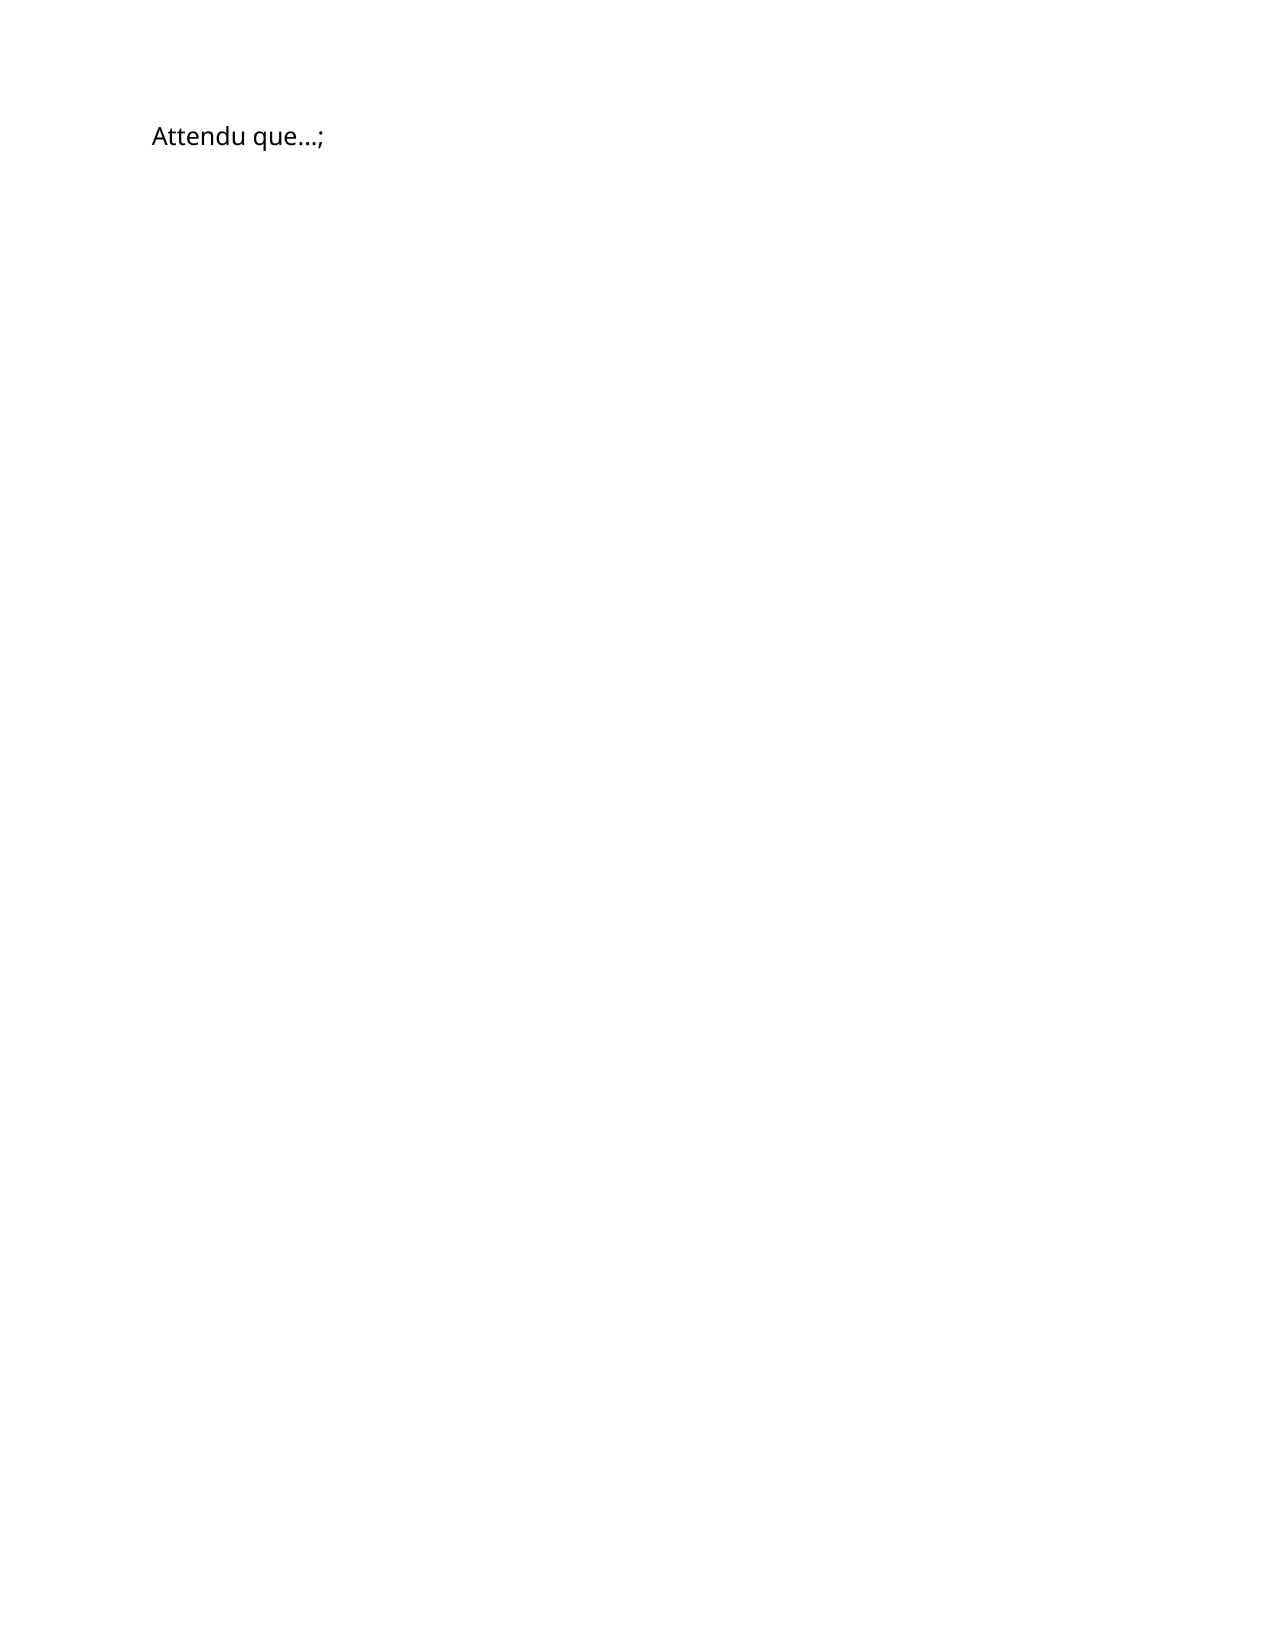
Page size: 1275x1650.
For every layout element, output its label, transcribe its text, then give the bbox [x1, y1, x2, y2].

text Attendu que...; [152, 118, 1157, 152]
